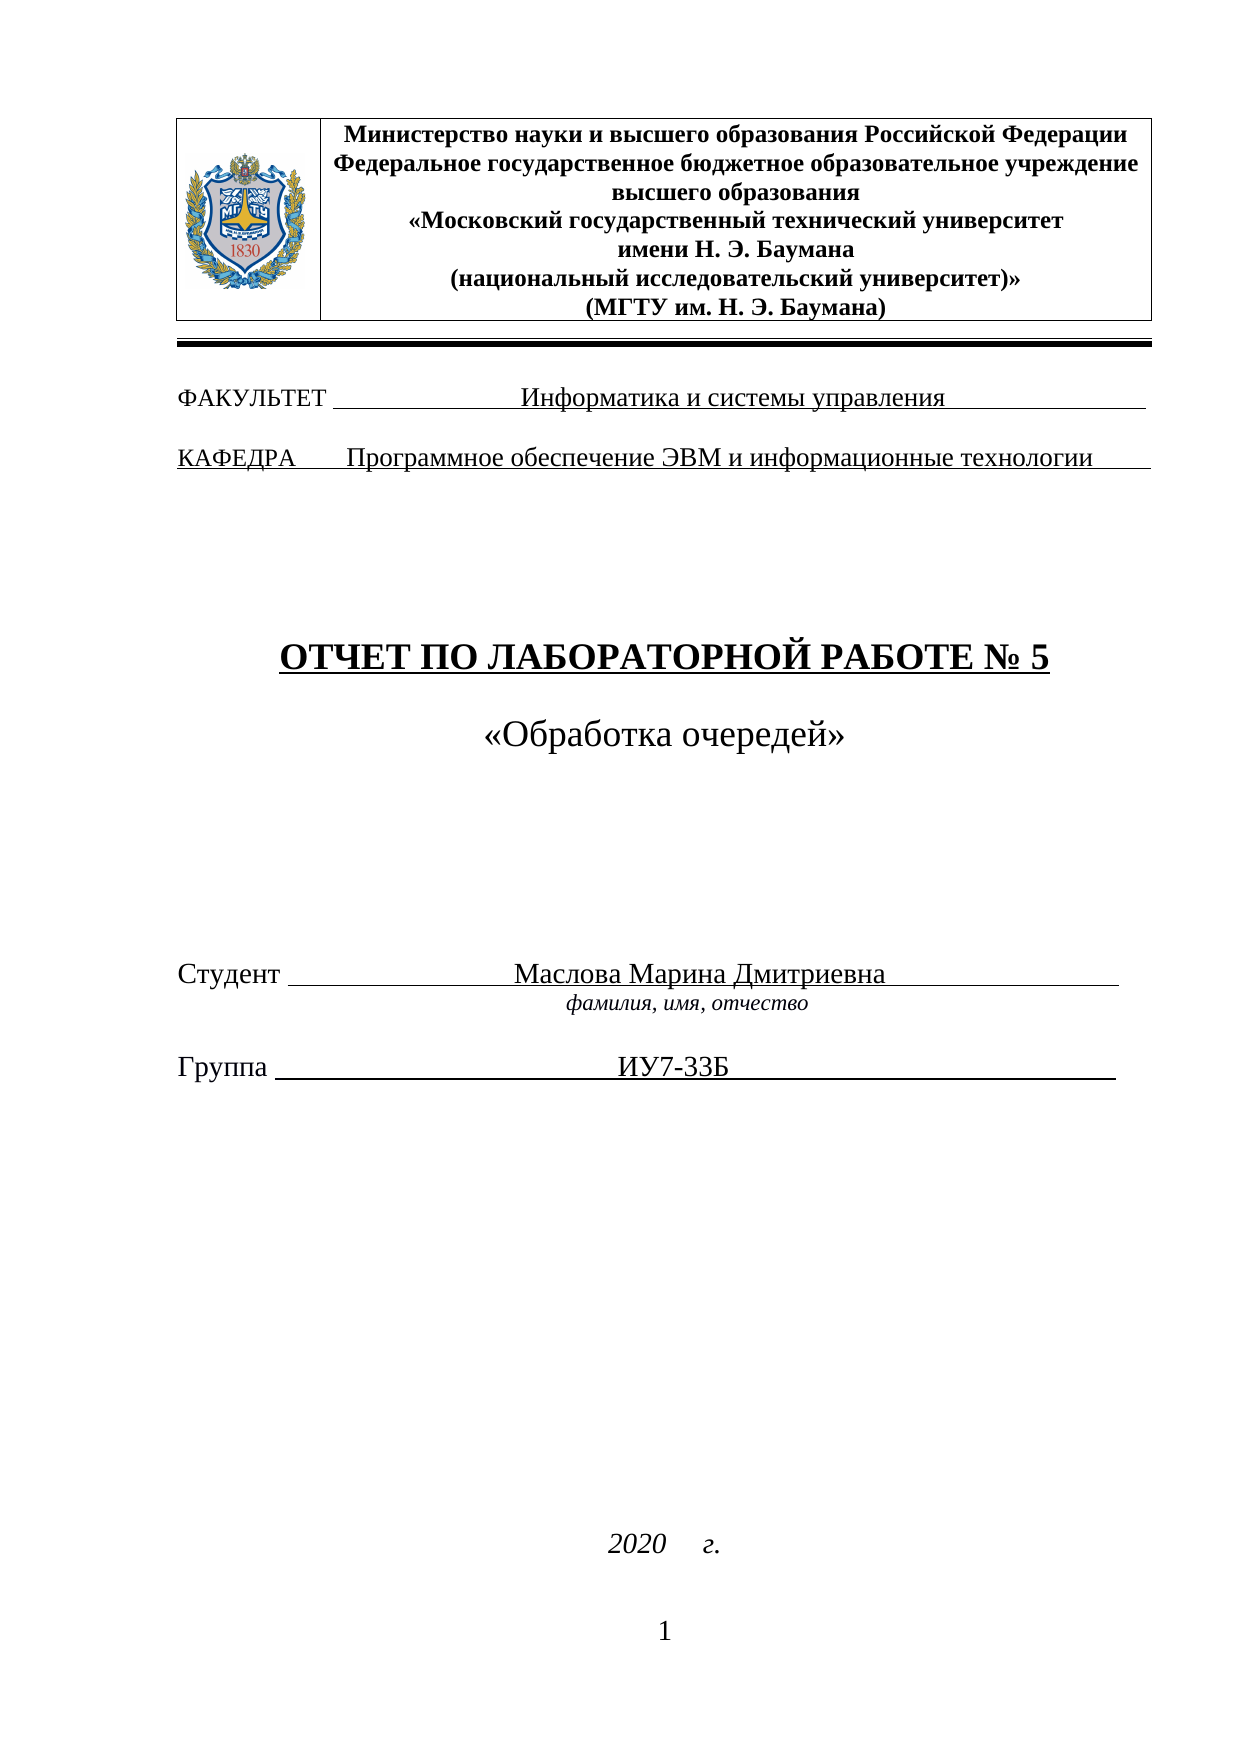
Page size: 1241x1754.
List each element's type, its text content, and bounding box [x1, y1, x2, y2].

table_header Министерство науки и высшего образования Российской Федерации Федеральное государственное бюджетное образовательное учреждение высшего образования «Московский государственный технический университет имени Н. Э. Баумана (национальный исследовательский университет)» (МГТУ им. Н. Э. Баумана) [321, 119, 1151, 320]
text Группа ИУ7-33Б [177, 1049, 1152, 1083]
text КАФЕДРА Программное обеспечение ЭВМ и информационные технологии [177, 441, 1152, 472]
text Студент Маслова Марина Дмитриевна [177, 956, 1152, 989]
picture [185, 153, 306, 290]
text 2020 г. [177, 1526, 1152, 1559]
table_header [177, 119, 320, 320]
text ОТЧЕТ ПО ЛАБОРАТОРНОЙ РАБОТЕ № 5 «Обработка очередей» [177, 635, 1152, 754]
text фамилия, имя, отчество [177, 989, 1152, 1016]
text ФАКУЛЬТЕТ Информатика и системы управления [177, 381, 1152, 412]
